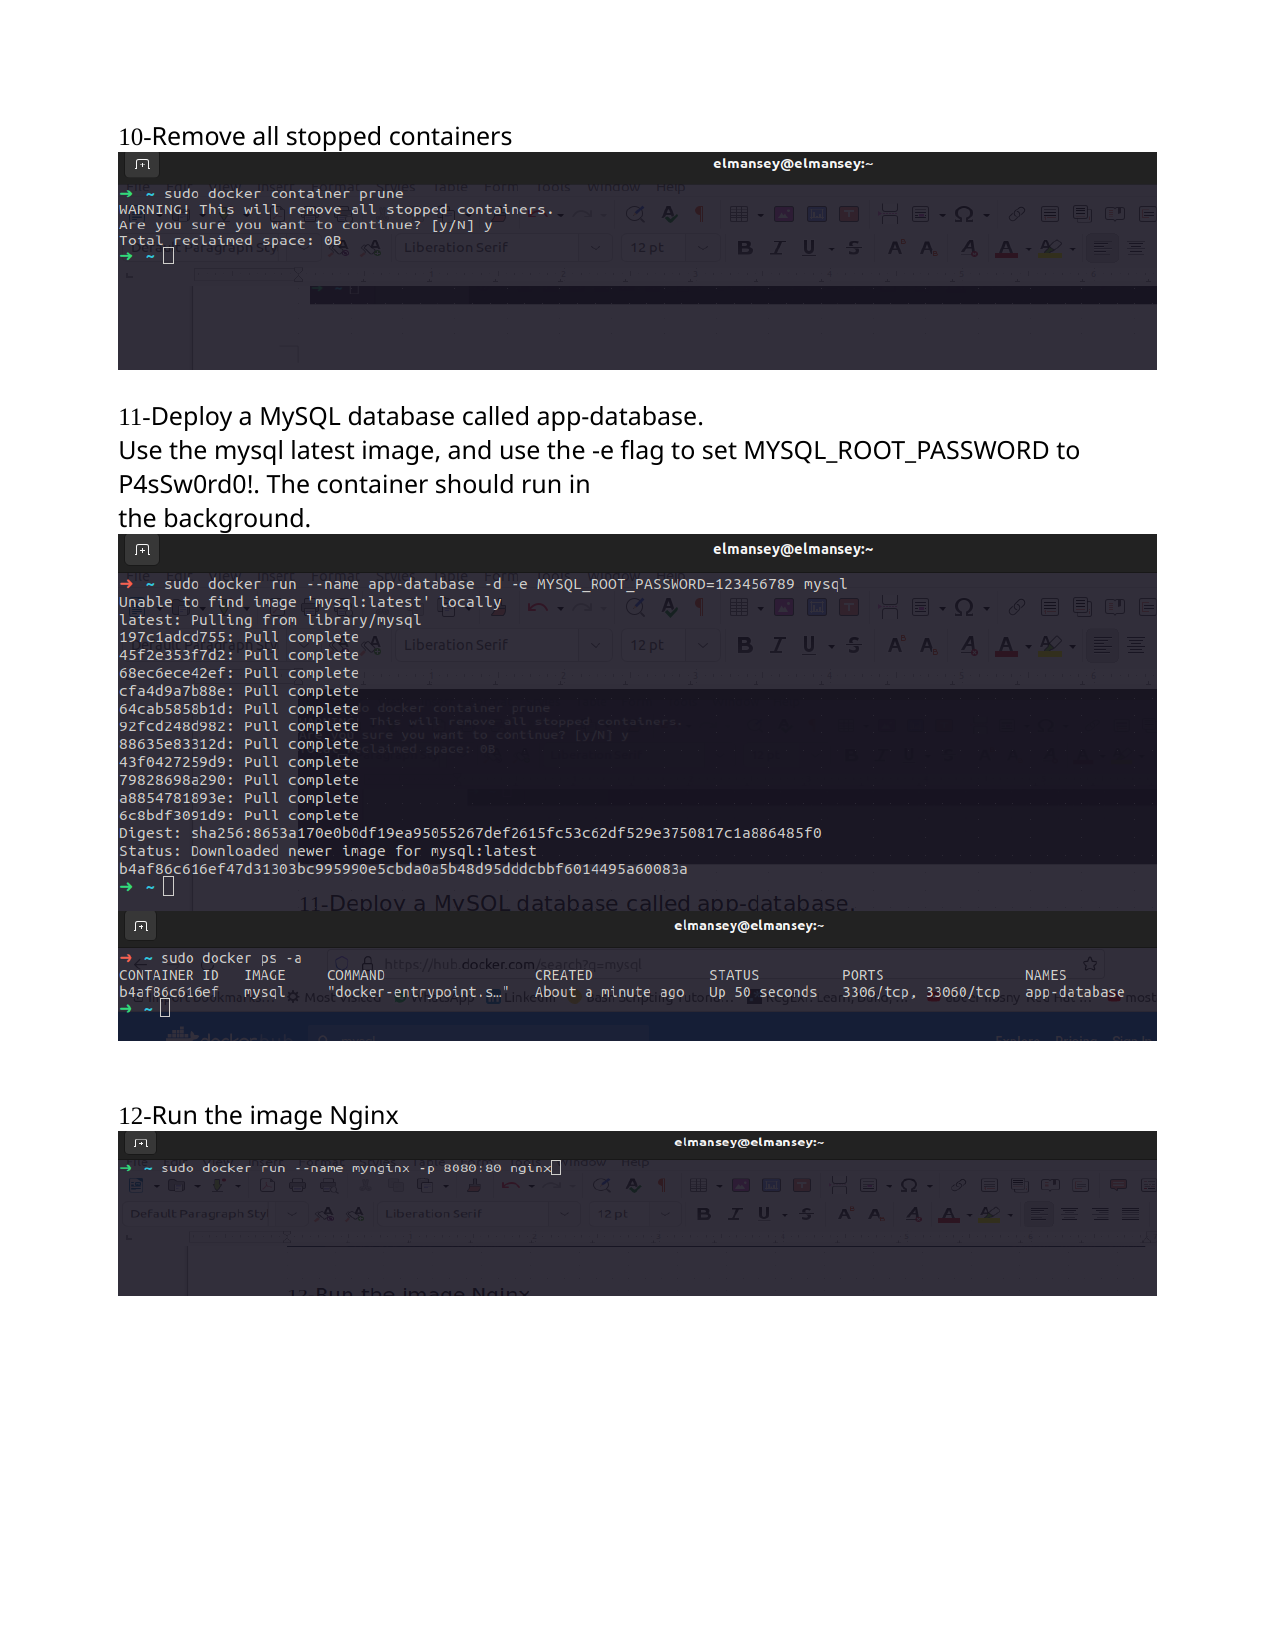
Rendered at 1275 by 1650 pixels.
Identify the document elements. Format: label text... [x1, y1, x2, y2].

picture [118, 152, 1157, 370]
text 10-Remove all stopped containers [118, 118, 1157, 152]
text 12-Run the image Nginx [118, 1098, 1157, 1131]
text 11-Deploy a MySQL database called app-database. [118, 398, 1157, 433]
text Use the mysql latest image, and use the -e flag to set MYSQL_ROOT_PASSWORD to P4sSw0rd0!. The container should run in the background. [118, 433, 1157, 534]
picture [118, 534, 1157, 1041]
picture [118, 1131, 1157, 1296]
